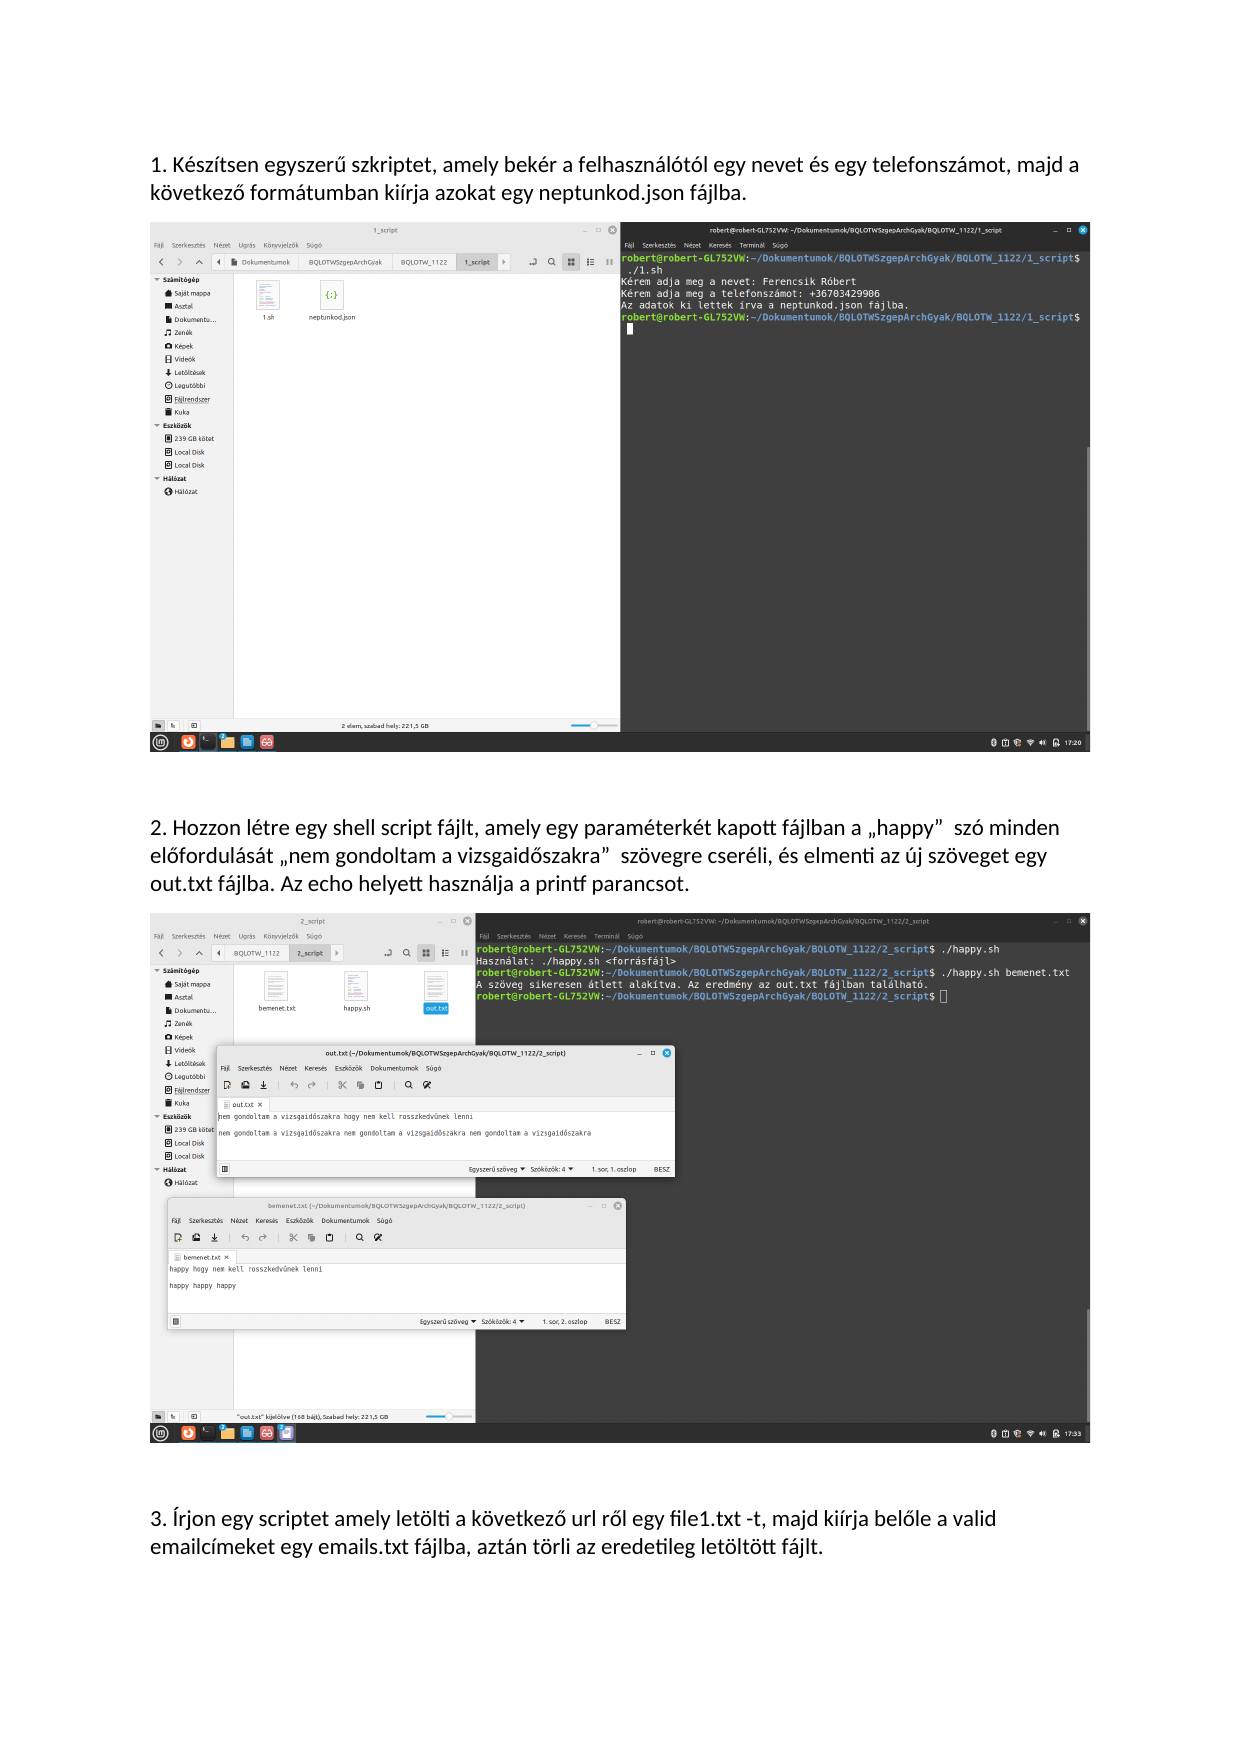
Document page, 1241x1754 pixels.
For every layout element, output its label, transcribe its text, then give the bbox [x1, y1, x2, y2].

text 2. Hozzon létre egy shell script fájlt, amely egy paraméterkét kapott fájlban a „happy” szó minden előfordulását „nem gondoltam a vizsgaidőszakra” szövegre cseréli, és elmenti az új szöveget egy out.txt fájlba. Az echo helyett használja a printf parancsot. [150, 813, 1090, 897]
text 3. Írjon egy scriptet amely letölti a következő url ről egy file1.txt -t, majd kiírja belőle a valid emailcímeket egy emails.txt fájlba, aztán törli az eredetileg letöltött fájlt. [150, 1504, 1090, 1560]
picture [150, 222, 1091, 752]
picture [150, 913, 1091, 1443]
text 1. Készítsen egyszerű szkriptet, amely bekér a felhasználótól egy nevet és egy telefonszámot, majd a következő formátumban kiírja azokat egy neptunkod.json fájlba. [150, 150, 1090, 206]
